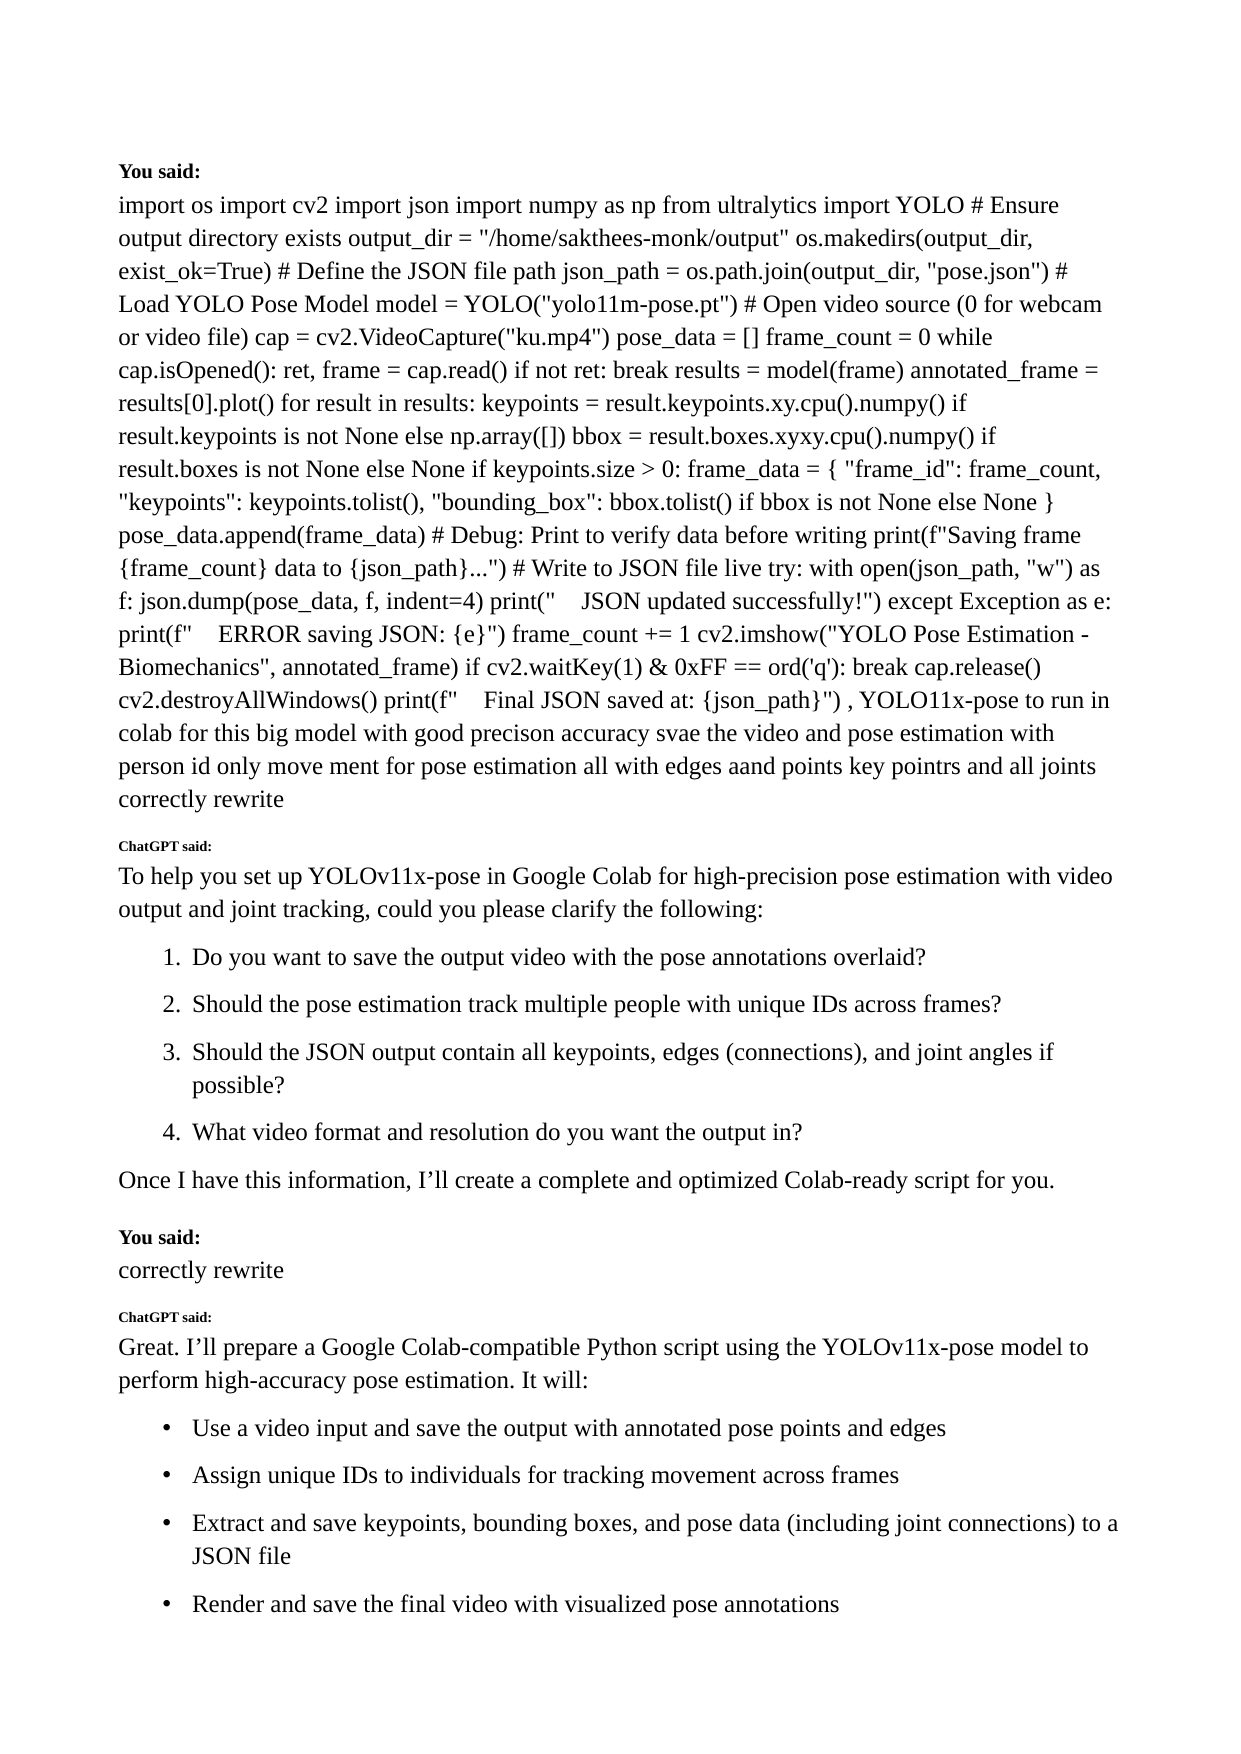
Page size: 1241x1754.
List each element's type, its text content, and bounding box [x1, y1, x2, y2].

list Render and save the final video with visualized pose annotations [162, 1589, 1122, 1617]
list Extract and save keypoints, bounding boxes, and pose data (including joint connections) to a JSON file [162, 1508, 1122, 1570]
list Should the pose estimation track multiple people with unique IDs across frames? [162, 989, 1122, 1018]
subtitle You said: [118, 159, 1122, 183]
text Great. I’ll prepare a Google Colab-compatible Python script using the YOLOv11x-pose model to perform high-accuracy pose estimation. It will: [118, 1332, 1122, 1394]
subtitle You said: [118, 1225, 1122, 1249]
text Once I have this information, I’ll create a complete and optimized Colab-ready script for you. [118, 1165, 1122, 1194]
text import os import cv2 import json import numpy as np from ultralytics import YOLO # Ensure output directory exists output_dir = "/home/sakthees-monk/output" os.makedirs(output_dir, exist_ok=True) # Define the JSON file path json_path = os.path.join(output_dir, "pose.json") # Load YOLO Pose Model model = YOLO("yolo11m-pose.pt") # Open video source (0 for webcam or video file) cap = cv2.VideoCapture("ku.mp4") pose_data = [] frame_count = 0 while cap.isOpened(): ret, frame = cap.read() if not ret: break results = model(frame) annotated_frame = results[0].plot() for result in results: keypoints = result.keypoints.xy.cpu().numpy() if result.keypoints is not None else np.array([]) bbox = result.boxes.xyxy.cpu().numpy() if result.boxes is not None else None if keypoints.size > 0: frame_data = { "frame_id": frame_count, "keypoints": keypoints.tolist(), "bounding_box": bbox.tolist() if bbox is not None else None } pose_data.append(frame_data) # Debug: Print to verify data before writing print(f"Saving frame {frame_count} data to {json_path}...") # Write to JSON file live try: with open(json_path, "w") as f: json.dump(pose_data, f, indent=4) print("✅ JSON updated successfully!") except Exception as e: print(f"❌ ERROR saving JSON: {e}") frame_count += 1 cv2.imshow("YOLO Pose Estimation - Biomechanics", annotated_frame) if cv2.waitKey(1) & 0xFF == ord('q'): break cap.release() cv2.destroyAllWindows() print(f"✅ Final JSON saved at: {json_path}") , YOLO11x-pose to run in colab for this big model with good precison accuracy svae the video and pose estimation with person id only move ment for pose estimation all with edges aand points key pointrs and all joints correctly rewrite [118, 190, 1122, 813]
list Use a video input and save the output with annotated pose points and edges [162, 1413, 1122, 1442]
text correctly rewrite [118, 1255, 1122, 1284]
text To help you set up YOLOv11x-pose in Google Colab for high-precision pose estimation with video output and joint tracking, could you please clarify the following: [118, 861, 1122, 923]
list What video format and resolution do you want the output in? [162, 1117, 1122, 1146]
subtitle ChatGPT said: [118, 1309, 1122, 1326]
subtitle ChatGPT said: [118, 838, 1122, 855]
list Should the JSON output contain all keypoints, edges (connections), and joint angles if possible? [162, 1037, 1122, 1098]
list Assign unique IDs to individuals for tracking movement across frames [162, 1461, 1122, 1489]
list Do you want to save the output video with the pose annotations overlaid? [162, 942, 1122, 970]
